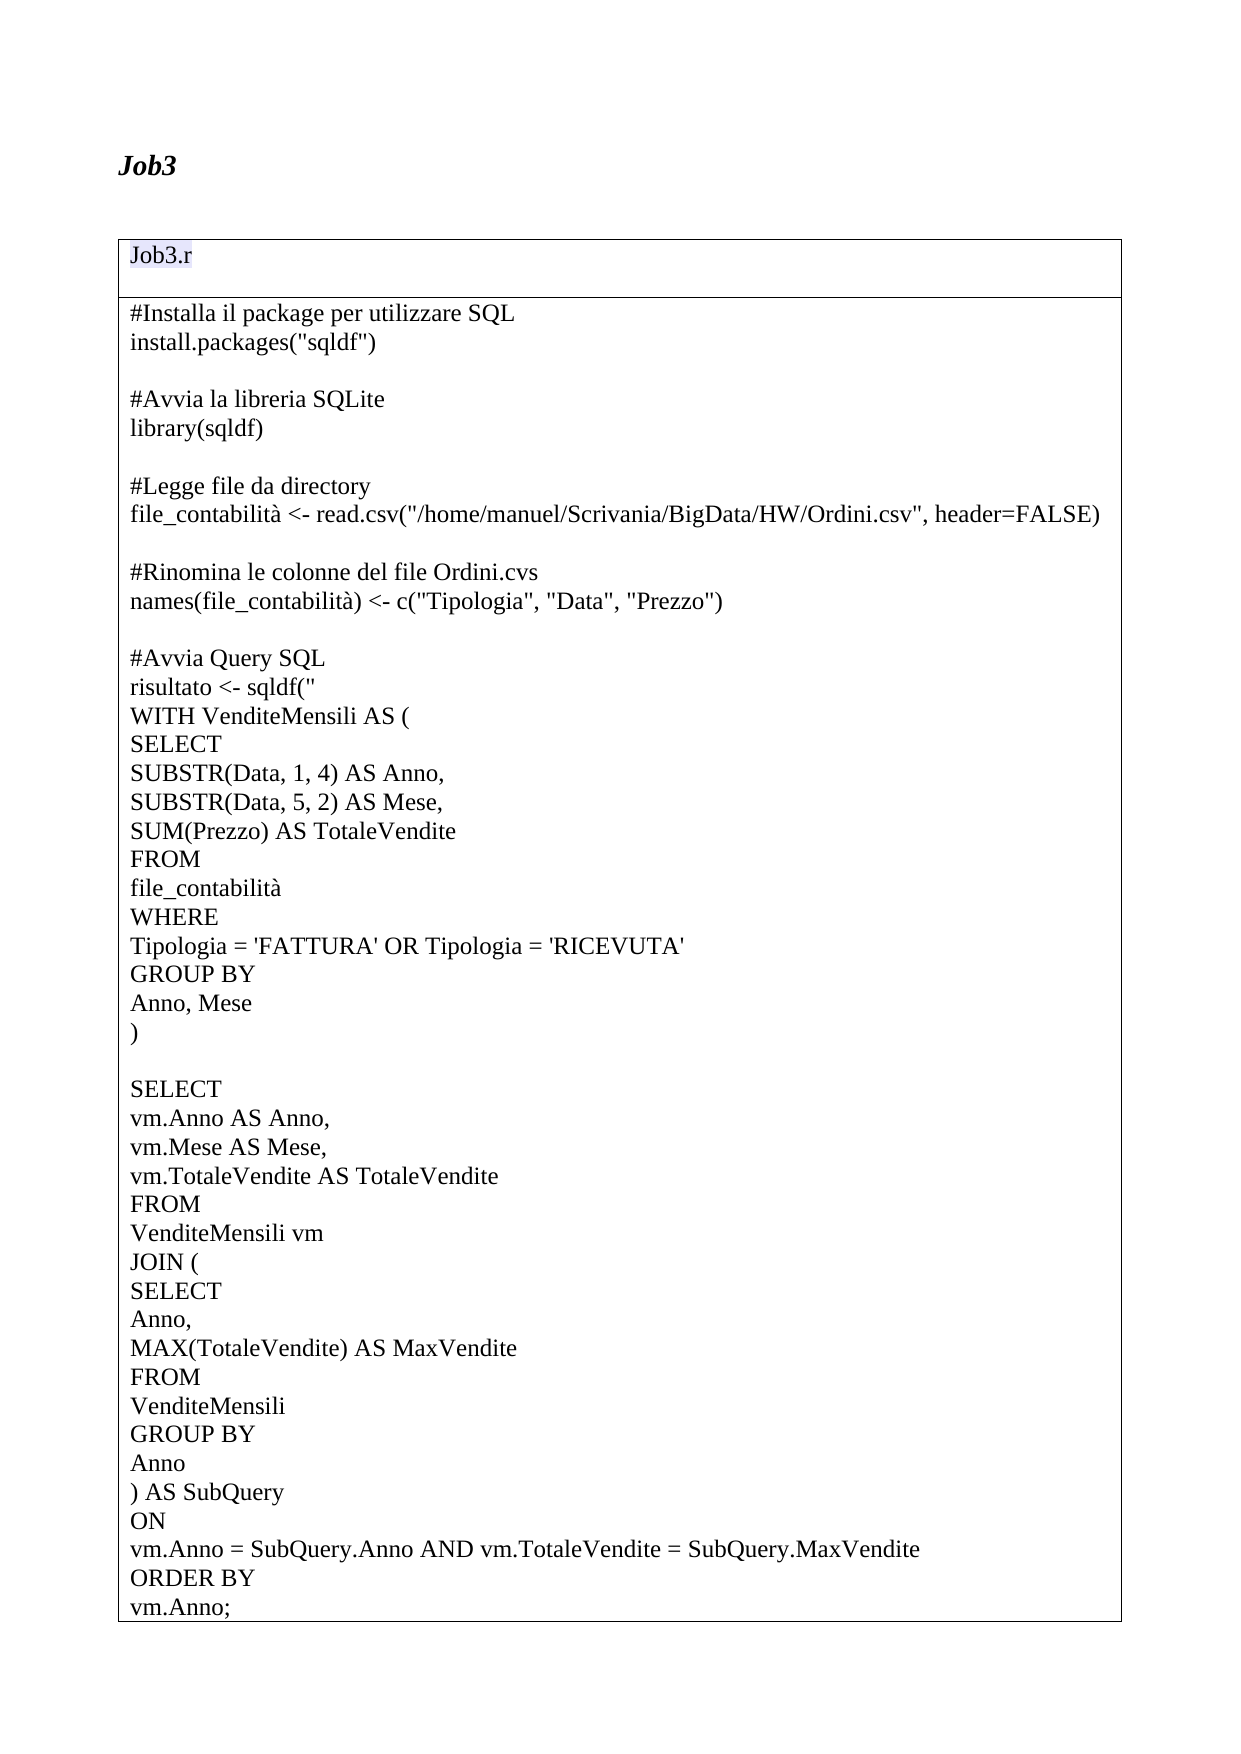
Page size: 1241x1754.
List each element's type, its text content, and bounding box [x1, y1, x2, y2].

table_header Job3.r [119, 240, 1121, 297]
text Job3 [118, 148, 1122, 181]
table_cell #Installa il package per utilizzare SQL install.packages("sqldf") #Avvia la libreria SQLite library(sqldf) #Legge file da directory file_contabilità <- read.csv("/home/manuel/Scrivania/BigData/HW/Ordini.csv", header=FALSE) #Rinomina le colonne del file Ordini.cvs names(file_contabilità) <- c("Tipologia", "Data", "Prezzo") #Avvia Query SQL risultato <- sqldf(" WITH VenditeMensili AS ( SELECT SUBSTR(Data, 1, 4) AS Anno, SUBSTR(Data, 5, 2) AS Mese, SUM(Prezzo) AS TotaleVendite FROM file_contabilità WHERE Tipologia = 'FATTURA' OR Tipologia = 'RICEVUTA' GROUP BY Anno, Mese ) SELECT vm.Anno AS Anno, vm.Mese AS Mese, vm.TotaleVendite AS TotaleVendite FROM VenditeMensili vm JOIN ( SELECT Anno, MAX(TotaleVendite) AS MaxVendite FROM VenditeMensili GROUP BY Anno ) AS SubQuery ON vm.Anno = SubQuery.Anno AND vm.TotaleVendite = SubQuery.MaxVendite ORDER BY vm.Anno; [119, 298, 1121, 1621]
